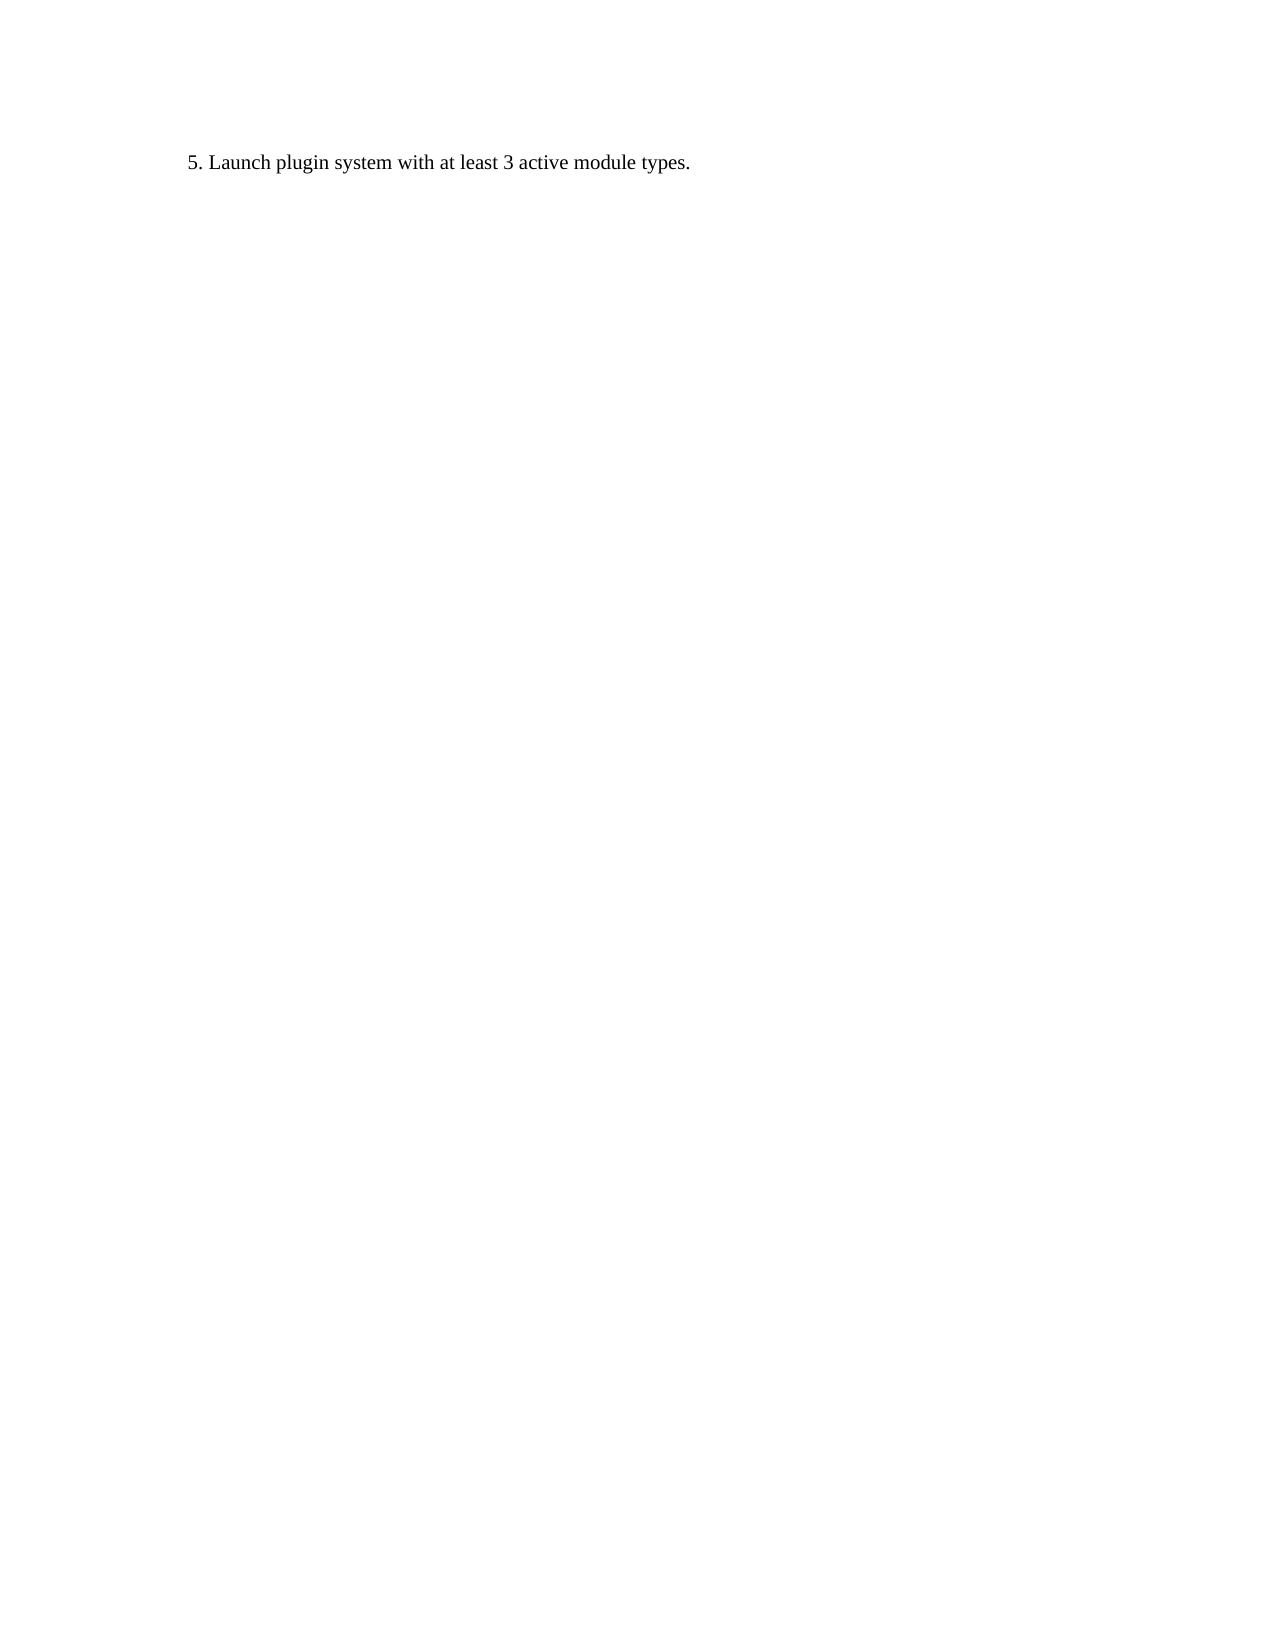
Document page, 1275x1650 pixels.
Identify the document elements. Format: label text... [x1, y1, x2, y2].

text 5. Launch plugin system with at least 3 active module types. [187, 150, 1087, 174]
